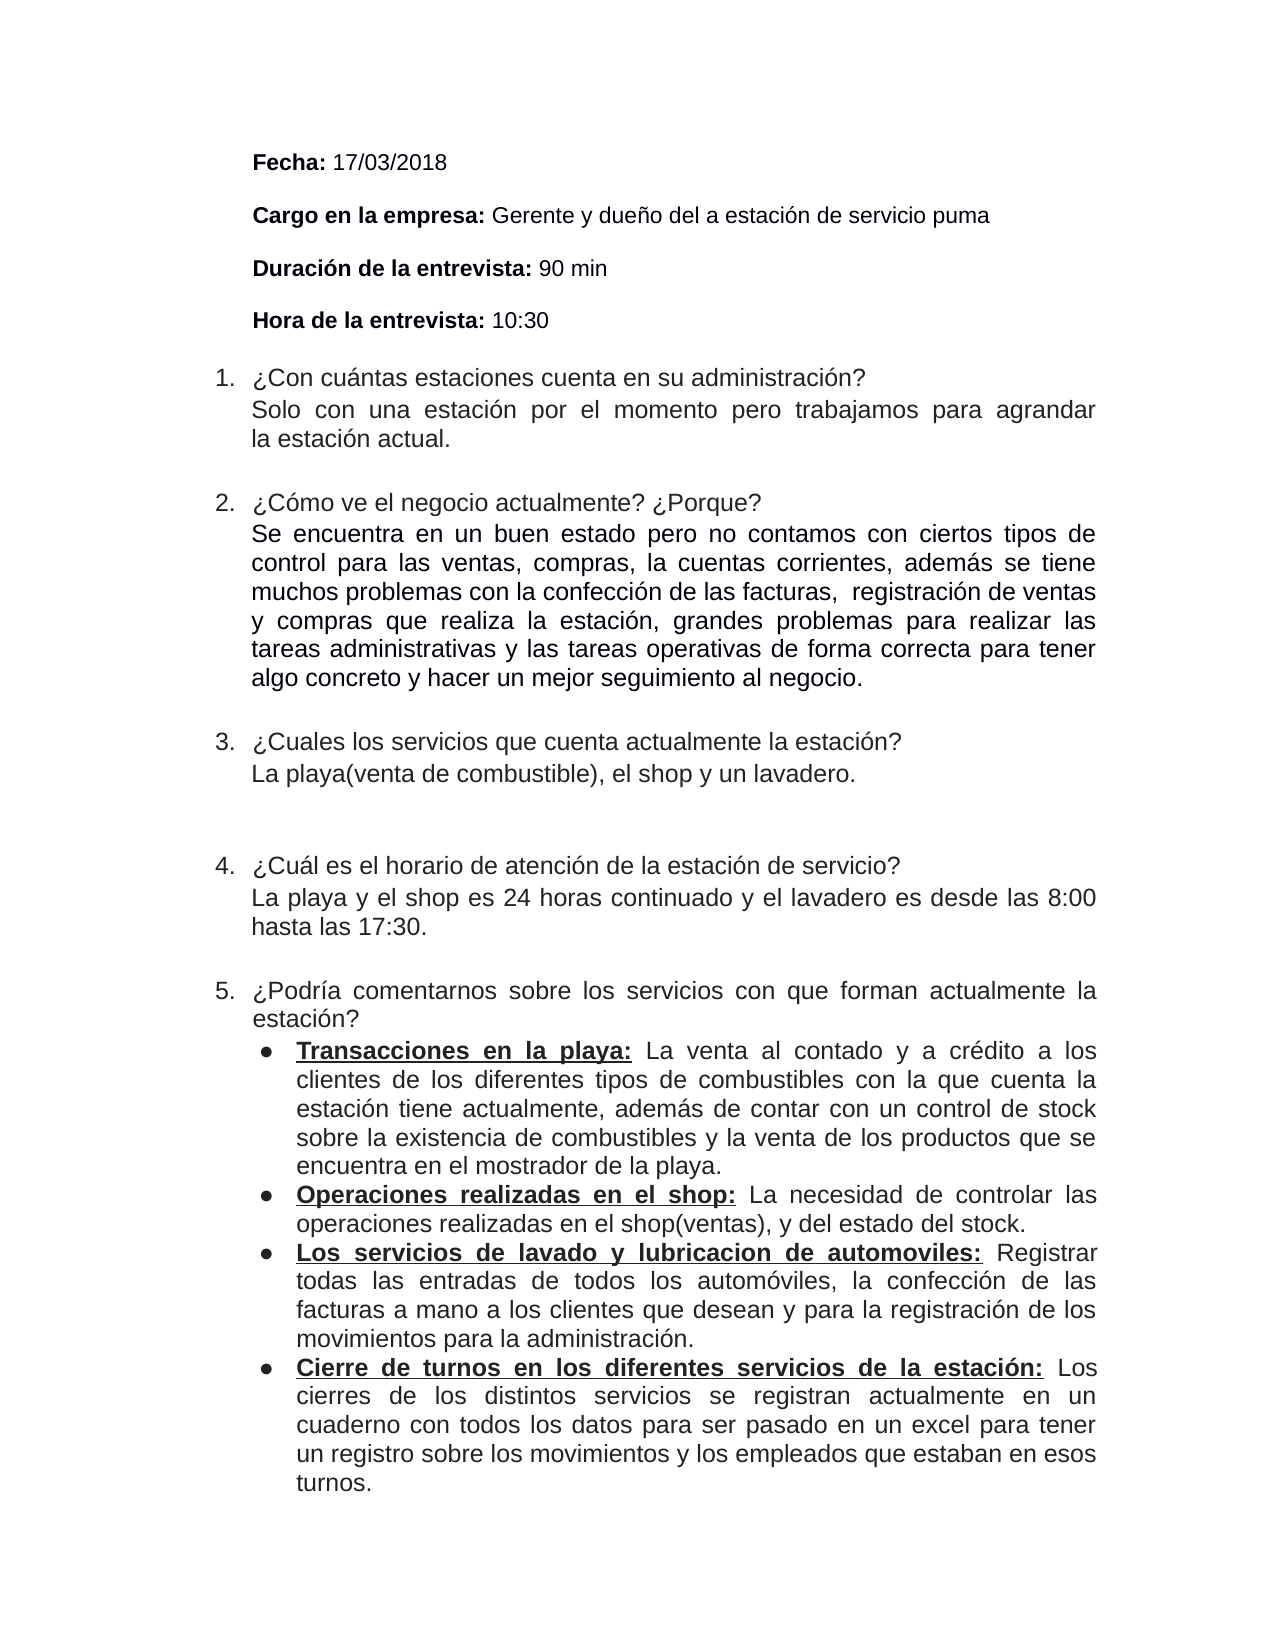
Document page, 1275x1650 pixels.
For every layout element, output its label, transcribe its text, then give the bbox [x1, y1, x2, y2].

list ¿Cuál es el horario de atención de la estación de servicio? [215, 851, 1098, 880]
text Hora de la entrevista: 10:30 [252, 306, 1098, 334]
list Los servicios de lavado y lubricacion de automoviles: Registrar todas las entradas de todos los automóviles, la confección de las facturas a mano a los clientes que desean y para la registración de los movimientos para la administración. [258, 1236, 1098, 1351]
text Solo con una estación por el momento pero trabajamos para agrandar la estación actual. [251, 395, 1098, 453]
list Cierre de turnos en los diferentes servicios de la estación: Los cierres de los distintos servicios se registran actualmente en un cuaderno con todos los datos para ser pasado en un excel para tener un registro sobre los movimientos y los empleados que estaban en esos turnos. [258, 1351, 1098, 1496]
text Duración de la entrevista: 90 min [252, 253, 1098, 281]
text Se encuentra en un buen estado pero no contamos con ciertos tipos de control para las ventas, compras, la cuentas corrientes, además se tiene muchos problemas con la confección de las facturas, registración de ventas y compras que realiza la estación, grandes problemas para realizar las tareas administrativas y las tareas operativas de forma correcta para tener algo concreto y hacer un mejor seguimiento al negocio. [251, 520, 1098, 692]
list ¿Podría comentarnos sobre los servicios con que forman actualmente la estación? [215, 976, 1098, 1033]
list ¿Cómo ve el negocio actualmente? ¿Porque? [215, 488, 1098, 516]
text Cargo en la empresa: Gerente y dueño del a estación de servicio puma [252, 200, 1098, 228]
text La playa(venta de combustible), el shop y un lavadero. [251, 759, 1098, 788]
text Fecha: 17/03/2018 [252, 149, 1098, 176]
text La playa y el shop es 24 horas continuado y el lavadero es desde las 8:00 hasta las 17:30. [251, 883, 1098, 941]
list Transacciones en la playa: La venta al contado y a crédito a los clientes de los diferentes tipos de combustibles con la que cuenta la estación tiene actualmente, además de contar con un control de stock sobre la existencia de combustibles y la venta de los productos que se encuentra en el mostrador de la playa. [258, 1036, 1098, 1178]
list ¿Cuales los servicios que cuenta actualmente la estación? [215, 727, 1098, 756]
list ¿Con cuántas estaciones cuenta en su administración? [215, 363, 1098, 392]
list Operaciones realizadas en el shop: La necesidad de controlar las operaciones realizadas en el shop(ventas), y del estado del stock. [258, 1178, 1098, 1236]
